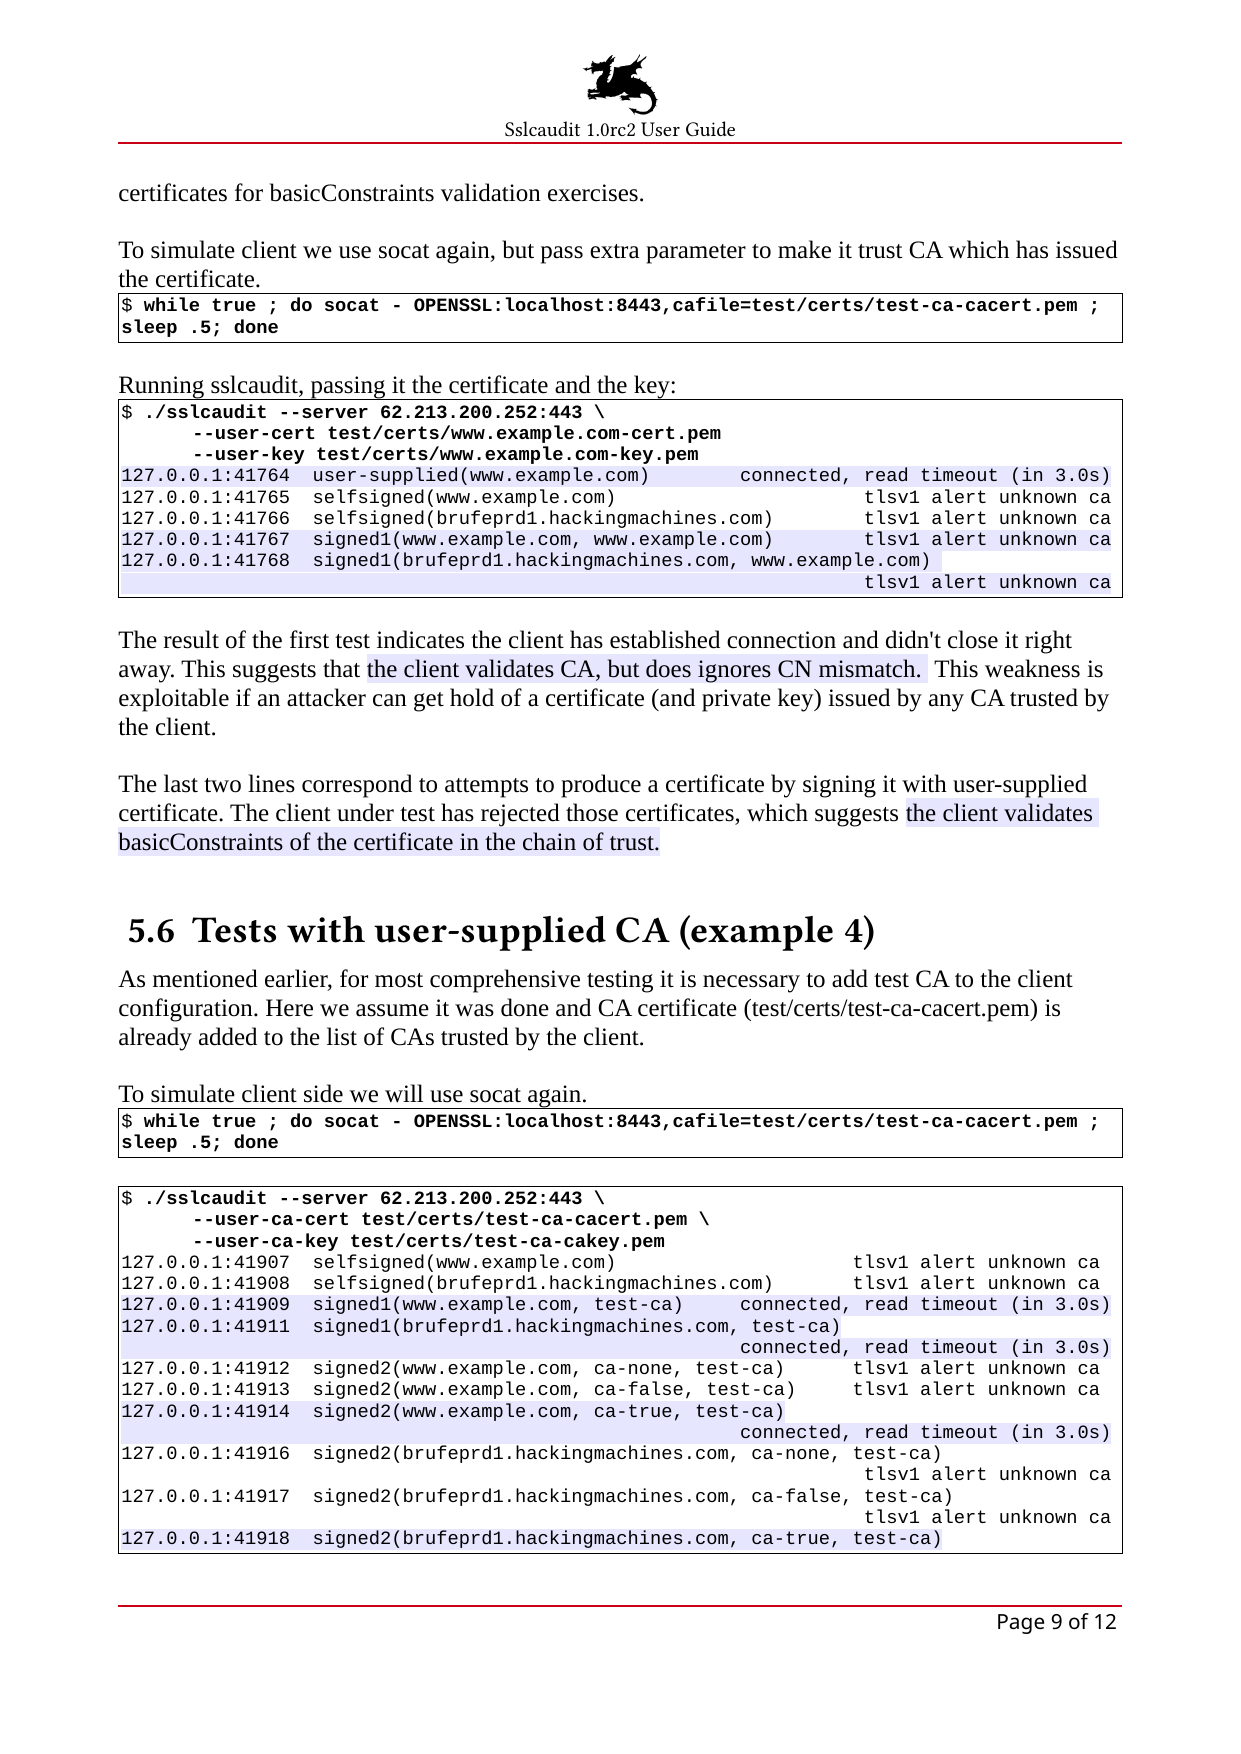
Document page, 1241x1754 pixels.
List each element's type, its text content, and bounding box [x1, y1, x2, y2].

text $ while true ; do socat - OPENSSL:localhost:8443,cafile=test/certs/test-ca-cacert.pem ; sleep .5; done [119, 294, 1122, 342]
text To simulate client we use socat again, but pass extra parameter to make it trust CA which has issued the certificate. [118, 236, 1122, 293]
text 127.0.0.1:41766 selfsigned(brufeprd1.hackingmachines.com) tlsv1 alert unknown ca [119, 506, 1122, 527]
text --user-key test/certs/www.example.com-key.pem [119, 442, 1122, 463]
text 127.0.0.1:41912 signed2(www.example.com, ca-none, test-ca) tlsv1 alert unknown ca [119, 1356, 1122, 1377]
text 127.0.0.1:41764 user-supplied(www.example.com) connected, read timeout (in 3.0s) [119, 463, 1122, 484]
text 127.0.0.1:41909 signed1(www.example.com, test-ca) connected, read timeout (in 3.0s) [119, 1292, 1122, 1313]
text certificates for basicConstraints validation exercises. [118, 178, 1122, 207]
text 127.0.0.1:41917 signed2(brufeprd1.hackingmachines.com, ca-false, test-ca) [119, 1483, 1122, 1504]
text The result of the first test indicates the client has established connection and didn't close it right away. This suggests that the client validates CA, but does ignores CN mismatch. This weakness is exploitable if an attacker can get hold of a certificate (and private key) issued by any CA trusted by the client. [118, 626, 1122, 741]
text $ while true ; do socat - OPENSSL:localhost:8443,cafile=test/certs/test-ca-cacert.pem ; sleep .5; done [119, 1109, 1122, 1157]
text 127.0.0.1:41768 signed1(brufeprd1.hackingmachines.com, www.example.com) [119, 548, 1122, 569]
text tlsv1 alert unknown ca [119, 1462, 1122, 1483]
text 127.0.0.1:41911 signed1(brufeprd1.hackingmachines.com, test-ca) [119, 1313, 1122, 1334]
text 127.0.0.1:41767 signed1(www.example.com, www.example.com) tlsv1 alert unknown ca [119, 527, 1122, 548]
picture [582, 54, 658, 115]
text 127.0.0.1:41914 signed2(www.example.com, ca-true, test-ca) [119, 1398, 1122, 1419]
text 127.0.0.1:41916 signed2(brufeprd1.hackingmachines.com, ca-none, test-ca) [119, 1441, 1122, 1462]
text As mentioned earlier, for most comprehensive testing it is necessary to add test CA to the client configuration. Here we assume it was done and CA certificate (test/certs/test-ca-cacert.pem) is already added to the list of CAs trusted by the client. [118, 964, 1122, 1051]
text --user-cert test/certs/www.example.com-cert.pem [119, 421, 1122, 442]
text The last two lines correspond to attempts to produce a certificate by signing it with user-supplied certificate. The client under test has rejected those certificates, which suggests the client validates basicConstraints of the certificate in the chain of trust. [118, 769, 1122, 856]
text connected, read timeout (in 3.0s) [119, 1419, 1122, 1441]
text --user-ca-cert test/certs/test-ca-cacert.pem \ [119, 1207, 1122, 1228]
text 127.0.0.1:41913 signed2(www.example.com, ca-false, test-ca) tlsv1 alert unknown ca [119, 1377, 1122, 1398]
subtitle Tests with user-supplied CA (example 4) [118, 909, 1122, 952]
text To simulate client side we will use socat again. [118, 1079, 1122, 1108]
text 127.0.0.1:41907 selfsigned(www.example.com) tlsv1 alert unknown ca [119, 1249, 1122, 1271]
text 127.0.0.1:41765 selfsigned(www.example.com) tlsv1 alert unknown ca [119, 484, 1122, 506]
text --user-ca-key test/certs/test-ca-cakey.pem [119, 1228, 1122, 1249]
text connected, read timeout (in 3.0s) [119, 1334, 1122, 1356]
text tlsv1 alert unknown ca [119, 569, 1122, 597]
text $ ./sslcaudit --server 62.213.200.252:443 \ [119, 1187, 1122, 1207]
text 127.0.0.1:41918 signed2(brufeprd1.hackingmachines.com, ca-true, test-ca) [119, 1526, 1122, 1553]
text 127.0.0.1:41908 selfsigned(brufeprd1.hackingmachines.com) tlsv1 alert unknown ca [119, 1271, 1122, 1292]
text tlsv1 alert unknown ca [119, 1504, 1122, 1526]
text Running sslcaudit, passing it the certificate and the key: [118, 371, 1122, 399]
text $ ./sslcaudit --server 62.213.200.252:443 \ [119, 400, 1122, 421]
